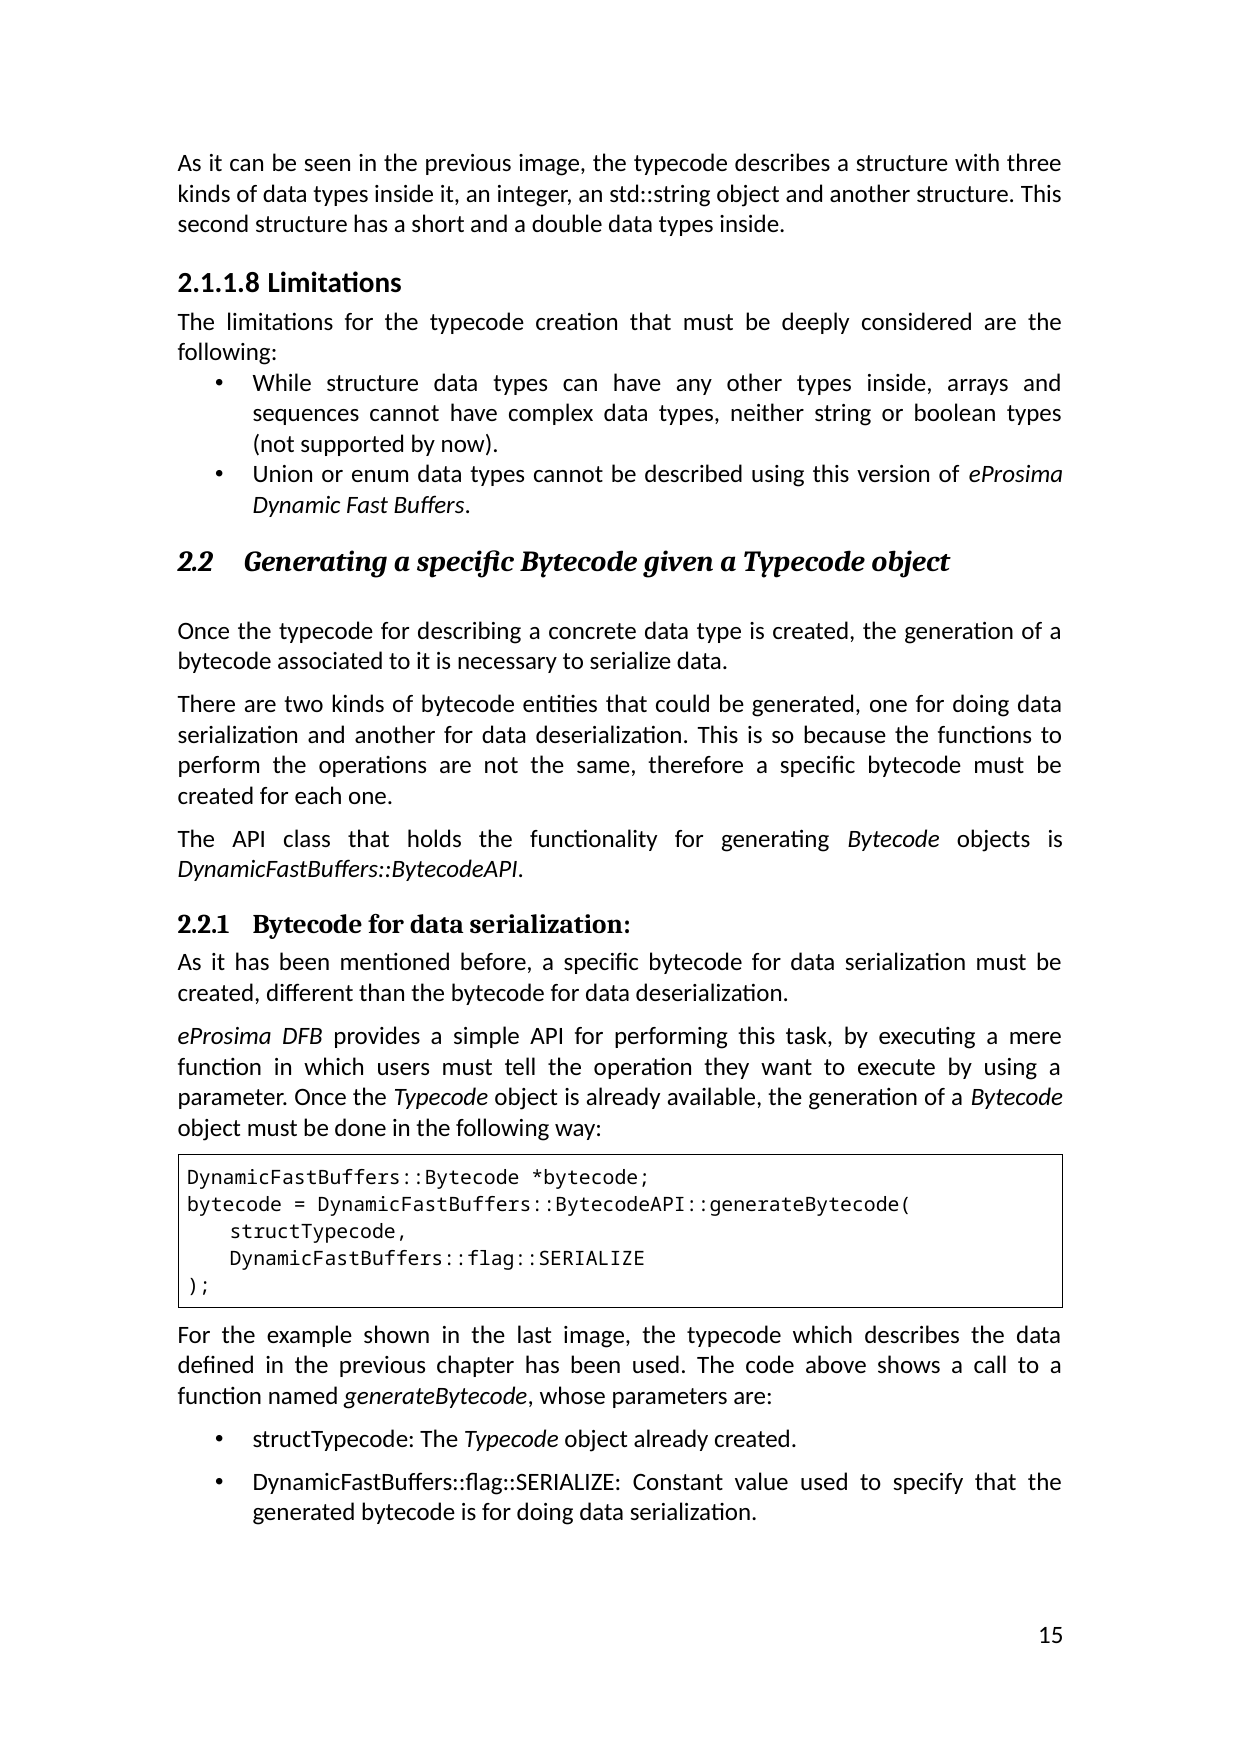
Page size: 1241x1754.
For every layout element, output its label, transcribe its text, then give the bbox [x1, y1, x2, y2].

list DynamicFastBuffers::flag::SERIALIZE: Constant value used to specify that the generated bytecode is for doing data serialization. [215, 1466, 1063, 1527]
text As it can be seen in the previous image, the typecode describes a structure with three kinds of data types inside it, an integer, an std::string object and another structure. This second structure has a short and a double data types inside. [177, 148, 1063, 239]
text bytecode = DynamicFastBuffers::BytecodeAPI::generateBytecode( [187, 1190, 1053, 1217]
text DynamicFastBuffers::Bytecode *bytecode; [187, 1163, 1053, 1190]
text The API class that holds the functionality for generating Bytecode objects is DynamicFastBuffers::BytecodeAPI. [177, 823, 1063, 884]
text ); [187, 1271, 1053, 1298]
list structTypecode: The Typecode object already created. [215, 1423, 1063, 1453]
text There are two kinds of bytecode entities that could be generated, one for doing data serialization and another for data deserialization. This is so because the functions to perform the operations are not the same, therefore a specific bytecode must be created for each one. [177, 688, 1063, 811]
subtitle Bytecode for data serialization: [177, 909, 1063, 940]
text The limitations for the typecode creation that must be deeply considered are the following: [177, 306, 1063, 367]
text eProsima DFB provides a simple API for performing this task, by executing a mere function in which users must tell the operation they want to execute by using a parameter. Once the Typecode object is already available, the generation of a Bytecode object must be done in the following way: [177, 1020, 1063, 1142]
subtitle Generating a specific Bytecode given a Typecode object [177, 545, 1063, 578]
list While structure data types can have any other types inside, arrays and sequences cannot have complex data types, neither string or boolean types (not supported by now). [215, 367, 1063, 459]
text As it has been mentioned before, a specific bytecode for data serialization must be created, different than the bytecode for data deserialization. [177, 947, 1063, 1008]
subtitle Limitations [177, 264, 1063, 300]
list Union or enum data types cannot be described using this version of eProsima Dynamic Fast Buffers. [215, 459, 1063, 520]
text structTypecode, [187, 1217, 1053, 1244]
text [179, 1155, 1062, 1307]
text Once the typecode for describing a concrete data type is created, the generation of a bytecode associated to it is necessary to serialize data. [177, 615, 1063, 676]
text For the example shown in the last image, the typecode which describes the data defined in the previous chapter has been used. The code above shows a call to a function named generateBytecode, whose parameters are: [177, 1155, 1063, 1410]
text DynamicFastBuffers::flag::SERIALIZE [187, 1244, 1053, 1271]
